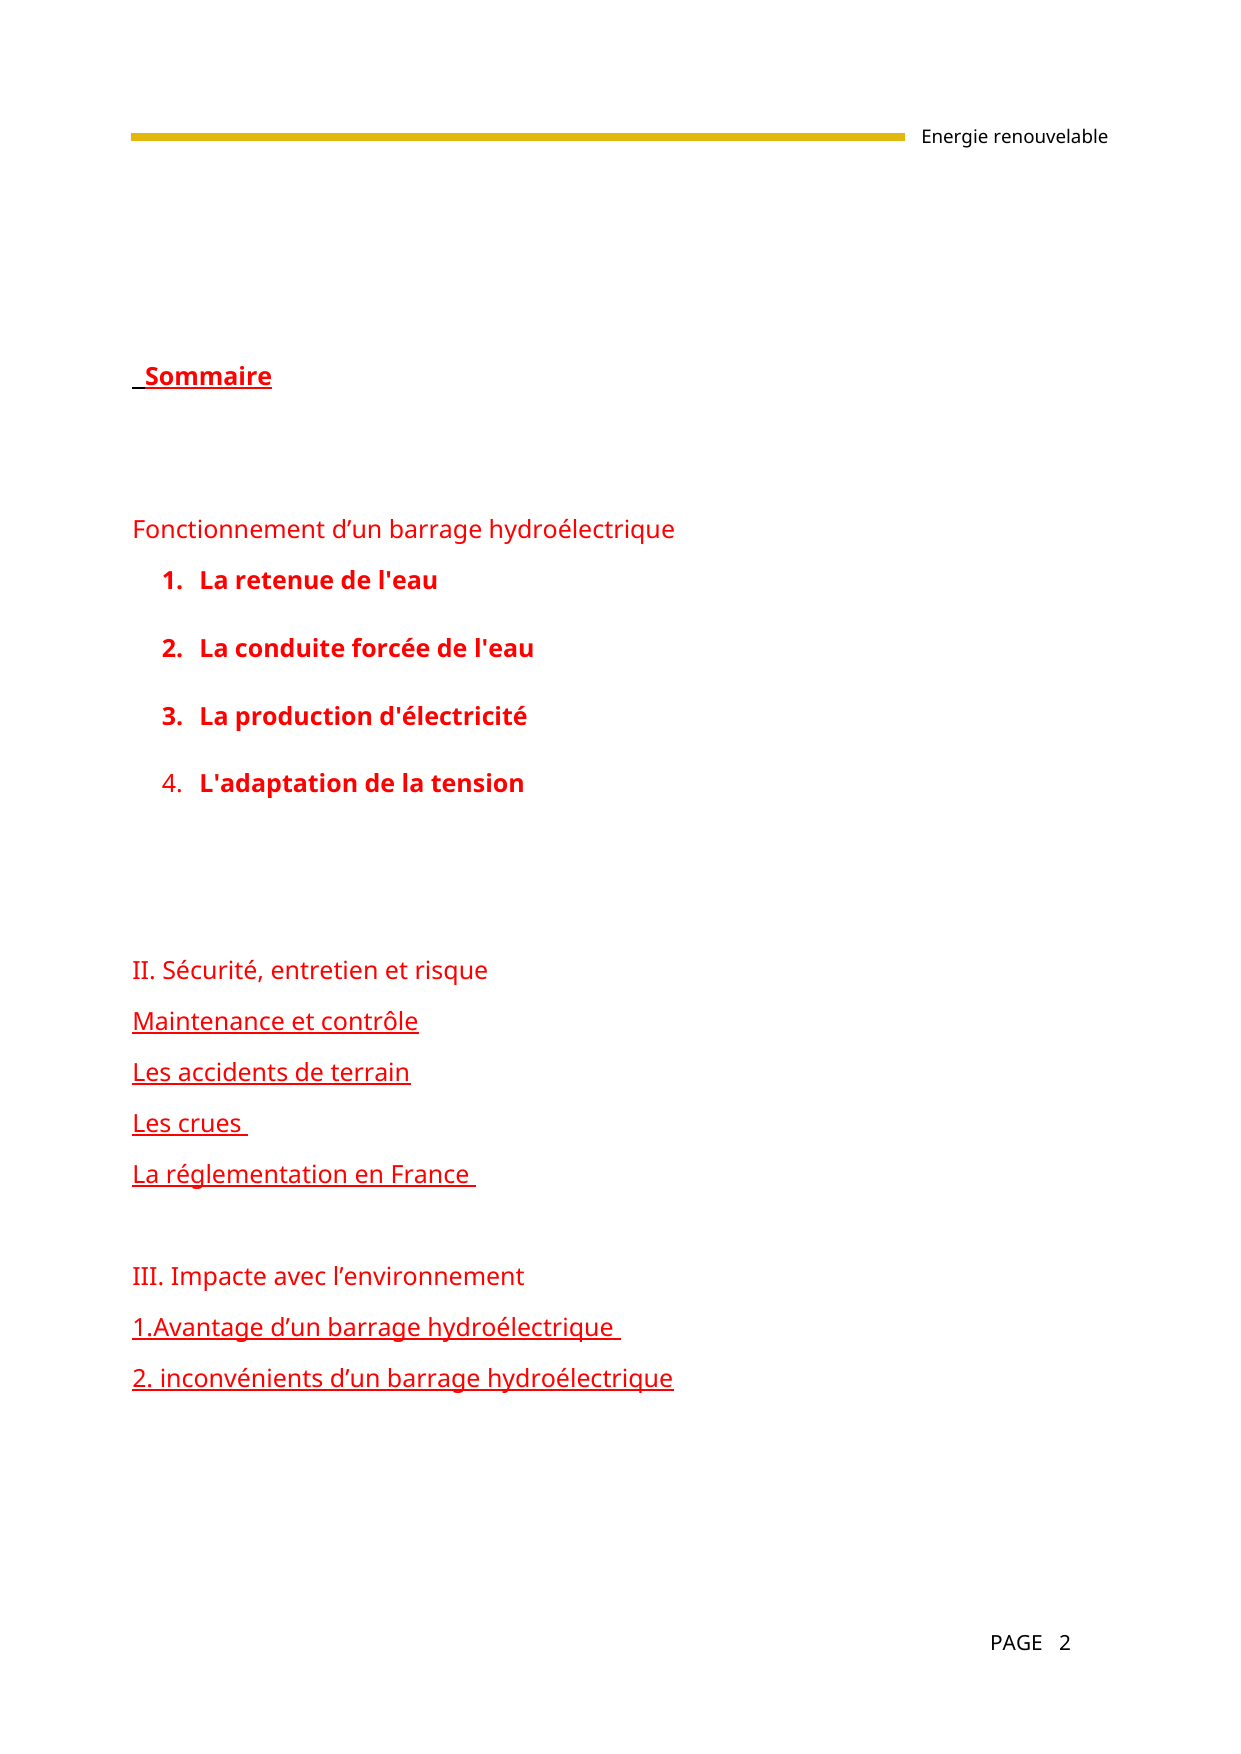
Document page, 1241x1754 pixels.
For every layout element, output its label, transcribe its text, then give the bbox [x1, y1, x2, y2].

text II. Sécurité, entretien et risque [132, 952, 1108, 986]
text Les crues [132, 1105, 1108, 1139]
table_cell [619, 149, 1106, 262]
list La retenue de l'eau [162, 563, 1108, 597]
list L'adaptation de la tension [162, 766, 1108, 800]
table_cell OLESSONGO Jean MZE-MBAE Kamila OUATARA Gnelly 1G1 [132, 149, 619, 262]
list La conduite forcée de l'eau [162, 630, 1108, 664]
text La réglementation en France [132, 1156, 1108, 1191]
text Sommaire [132, 358, 1108, 393]
list La production d'électricité [162, 698, 1108, 732]
text 1.Avantage d’un barrage hydroélectrique 2. inconvénients d’un barrage hydroélectrique [132, 1309, 1108, 1395]
text Fonctionnement d’un barrage hydroélectrique [132, 512, 1108, 546]
text III. Impacte avec l’environnement [132, 1258, 1108, 1293]
text Maintenance et contrôle [132, 1003, 1108, 1037]
text Les accidents de terrain [132, 1054, 1108, 1088]
